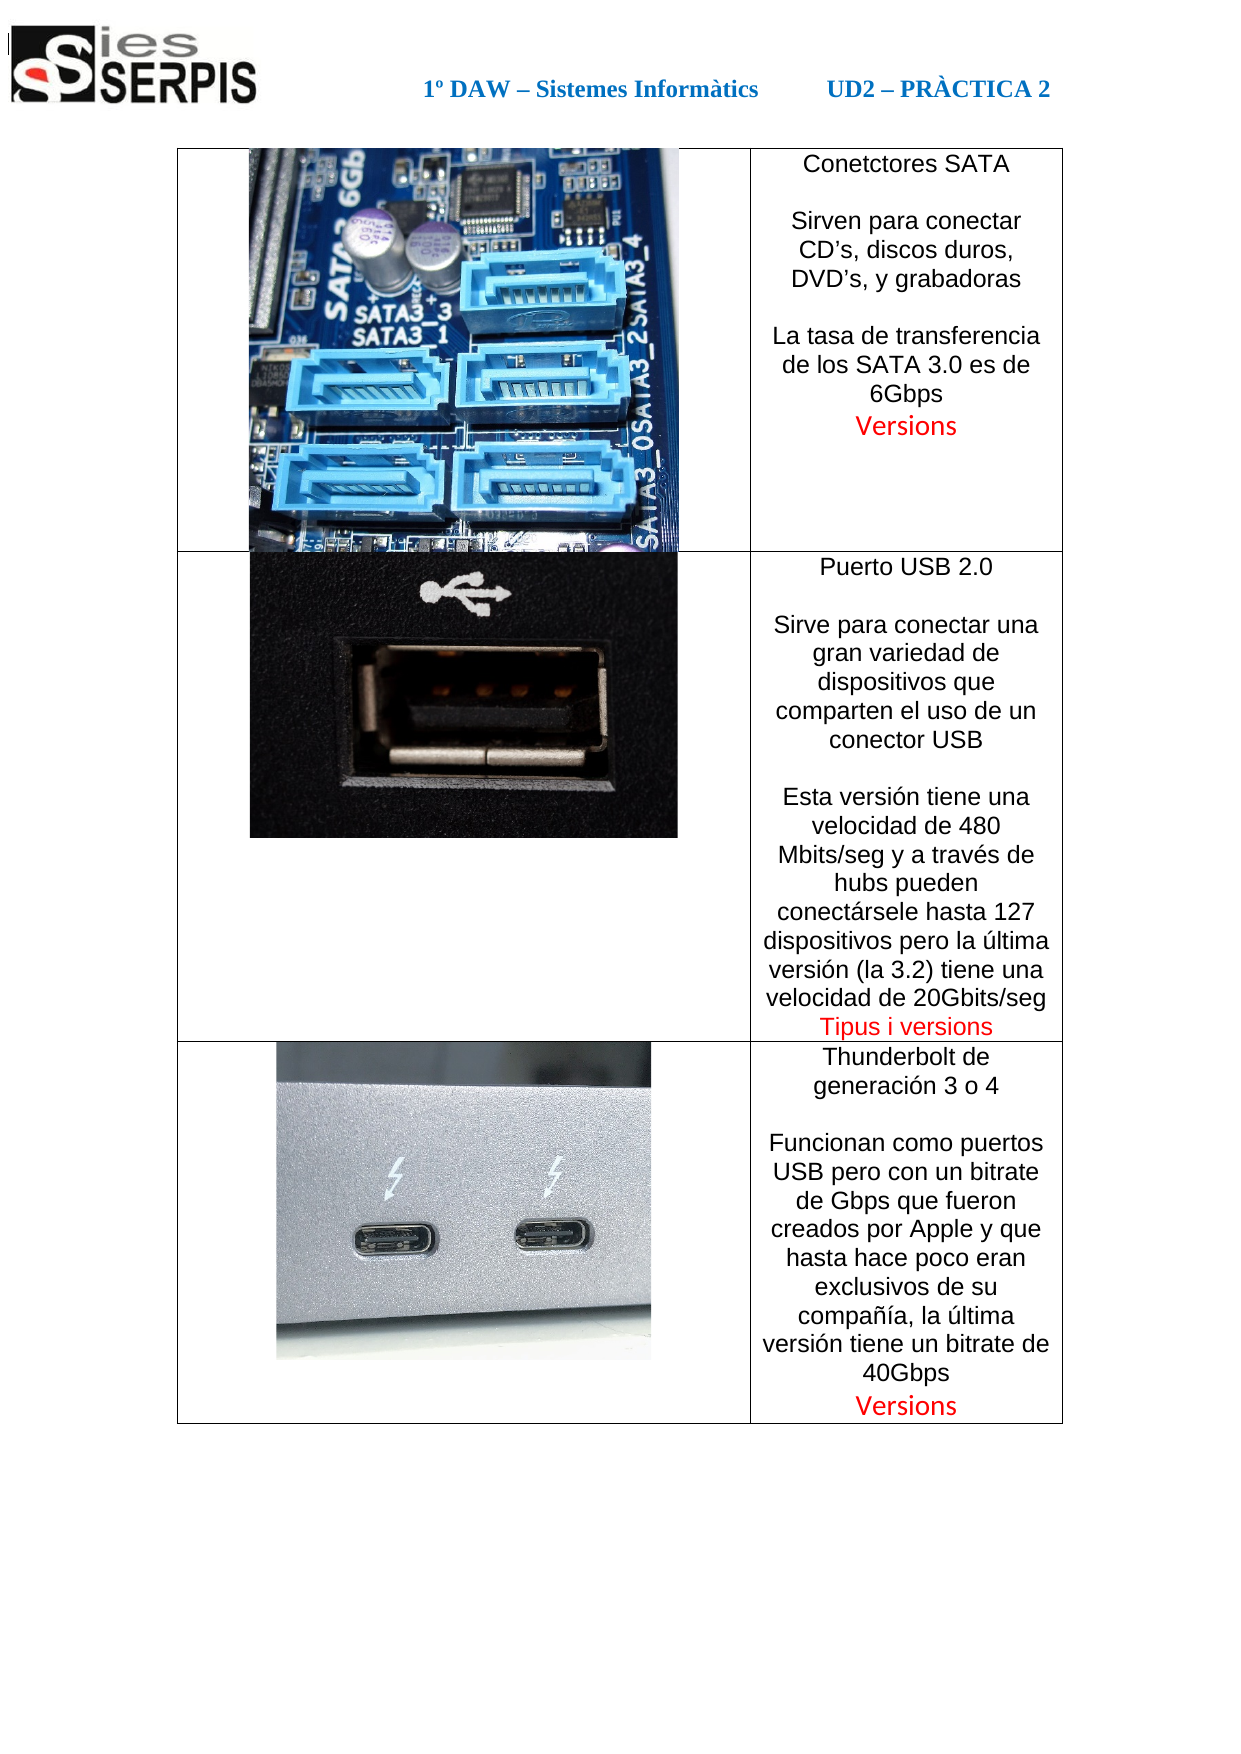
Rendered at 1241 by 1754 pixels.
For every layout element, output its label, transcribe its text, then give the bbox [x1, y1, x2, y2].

table_cell [679, 149, 750, 551]
table_cell Thunderbolt de generación 3 o 4 Funcionan como puertos USB pero con un bitrate de Gbps que fueron creados por Apple y que hasta hace poco eran exclusivos de su compañía, la última versión tiene un bitrate de 40Gbps Versions [751, 1042, 1062, 1423]
table_cell Conetctores SATA Sirven para conectar CD’s, discos duros, DVD’s, y grabadoras La tasa de transferencia de los SATA 3.0 es de 6Gbps Versions [751, 149, 1062, 551]
table_cell [178, 149, 248, 551]
table_cell [178, 1042, 750, 1423]
table_cell Puerto USB 2.0 Sirve para conectar una gran variedad de dispositivos que comparten el uso de un conector USB Esta versión tiene una velocidad de 480 Mbits/seg y a través de hubs pueden conectársele hasta 127 dispositivos pero la última versión (la 3.2) tiene una velocidad de 20Gbits/seg Tipus i versions [751, 552, 1062, 1041]
table_cell [178, 552, 750, 1041]
